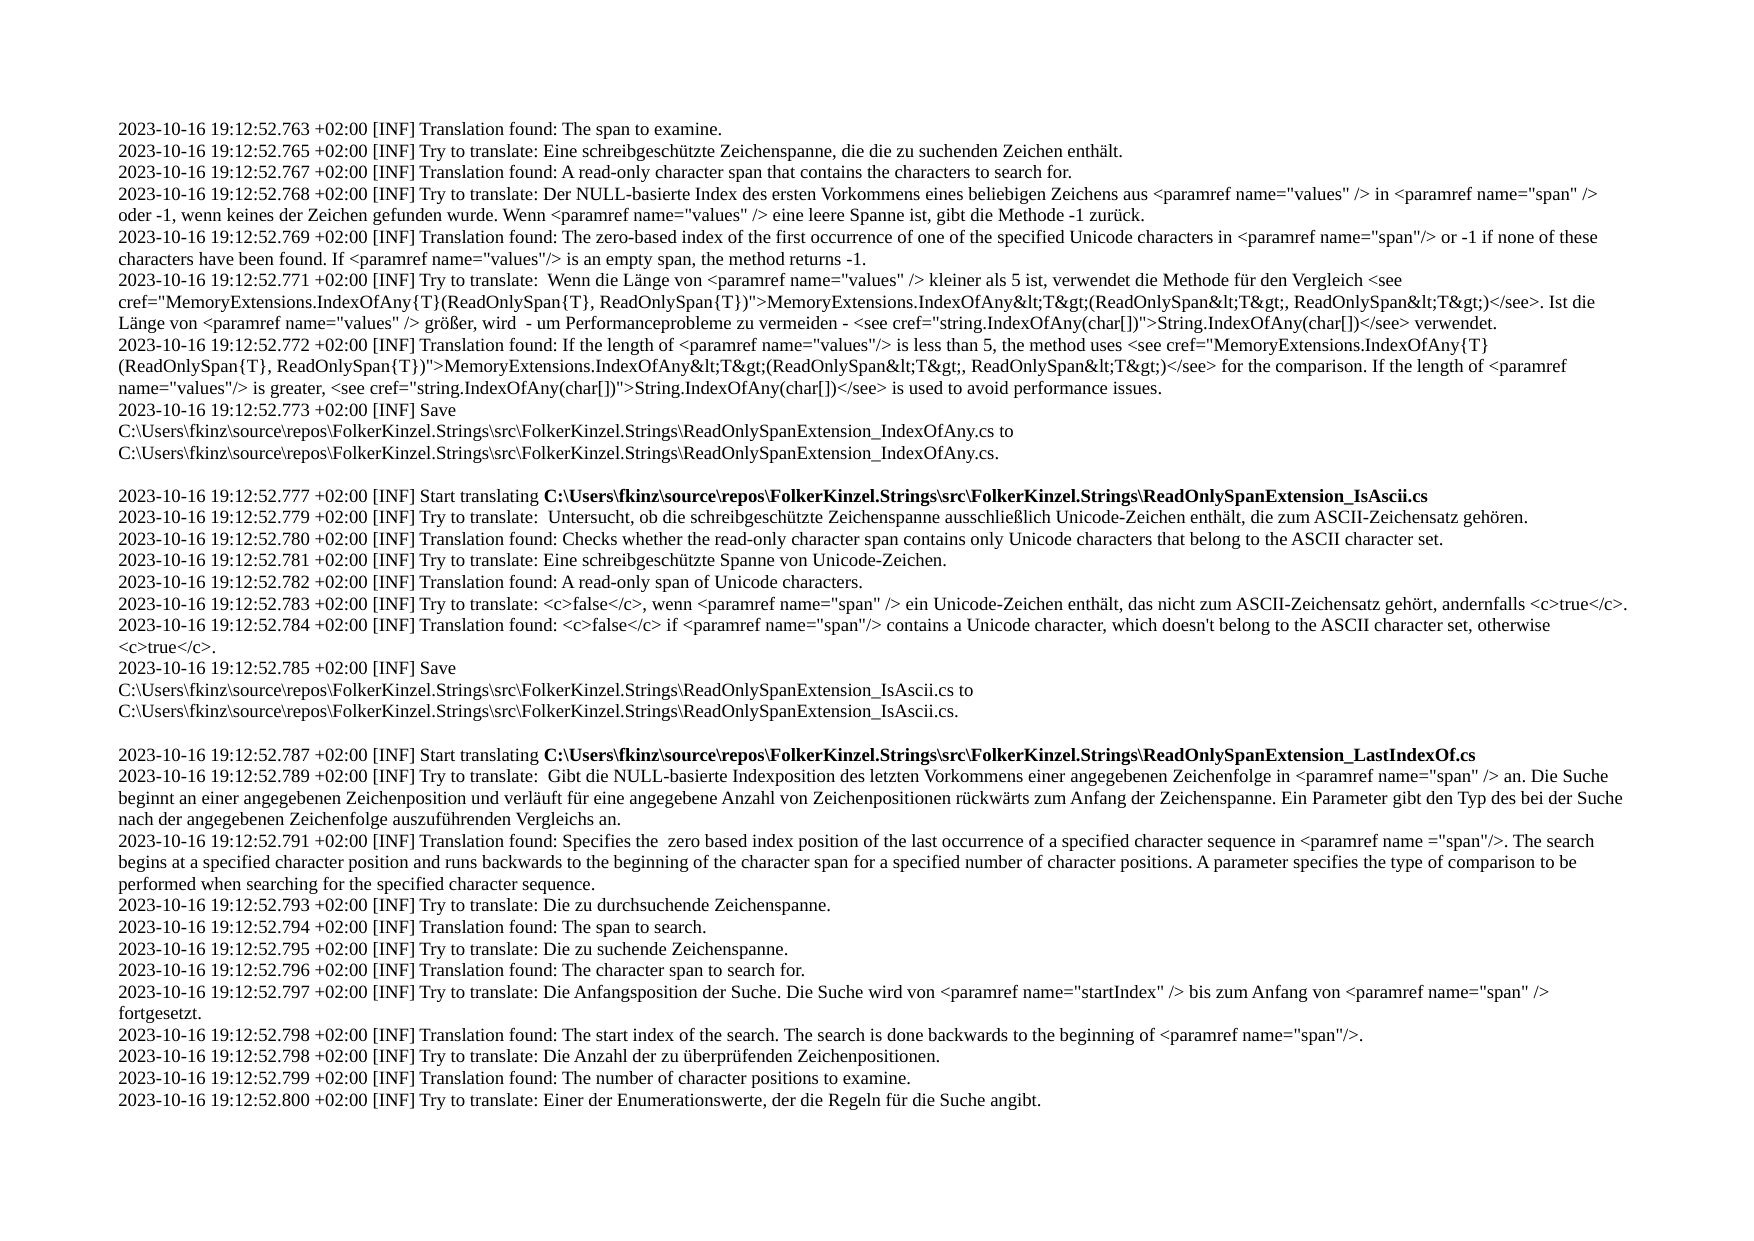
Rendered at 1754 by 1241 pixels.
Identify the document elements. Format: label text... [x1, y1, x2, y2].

text 2023-10-16 19:12:52.795 +02:00 [INF] Try to translate: Die zu suchende Zeichenspanne. [118, 937, 1636, 959]
text 2023-10-16 19:12:52.772 +02:00 [INF] Translation found: If the length of <paramref name="values"/> is less than 5, the method uses <see cref="MemoryExtensions.IndexOfAny{T}(ReadOnlySpan{T}, ReadOnlySpan{T})">MemoryExtensions.IndexOfAny&lt;T&gt;(ReadOnlySpan&lt;T&gt;, ReadOnlySpan&lt;T&gt;)</see> for the comparison. If the length of <paramref name="values"/> is greater, <see cref="string.IndexOfAny(char[])">String.IndexOfAny(char[])</see> is used to avoid performance issues. [118, 334, 1636, 398]
text 2023-10-16 19:12:52.798 +02:00 [INF] Translation found: The start index of the search. The search is done backwards to the beginning of <paramref name="span"/>. [118, 1024, 1636, 1045]
text 2023-10-16 19:12:52.771 +02:00 [INF] Try to translate: Wenn die Länge von <paramref name="values" /> kleiner als 5 ist, verwendet die Methode für den Vergleich <see cref="MemoryExtensions.IndexOfAny{T}(ReadOnlySpan{T}, ReadOnlySpan{T})">MemoryExtensions.IndexOfAny&lt;T&gt;(ReadOnlySpan&lt;T&gt;, ReadOnlySpan&lt;T&gt;)</see>. Ist die Länge von <paramref name="values" /> größer, wird - um Performanceprobleme zu vermeiden - <see cref="string.IndexOfAny(char[])">String.IndexOfAny(char[])</see> verwendet. [118, 269, 1636, 334]
text 2023-10-16 19:12:52.779 +02:00 [INF] Try to translate: Untersucht, ob die schreibgeschützte Zeichenspanne ausschließlich Unicode-Zeichen enthält, die zum ASCII-Zeichensatz gehören. [118, 506, 1636, 528]
text 2023-10-16 19:12:52.789 +02:00 [INF] Try to translate: Gibt die NULL-basierte Indexposition des letzten Vorkommens einer angegebenen Zeichenfolge in <paramref name="span" /> an. Die Suche beginnt an einer angegebenen Zeichenposition und verläuft für eine angegebene Anzahl von Zeichenpositionen rückwärts zum Anfang der Zeichenspanne. Ein Parameter gibt den Typ des bei der Suche nach der angegebenen Zeichenfolge auszuführenden Vergleichs an. [118, 765, 1636, 830]
text 2023-10-16 19:12:52.793 +02:00 [INF] Try to translate: Die zu durchsuchende Zeichenspanne. [118, 894, 1636, 916]
text 2023-10-16 19:12:52.799 +02:00 [INF] Translation found: The number of character positions to examine. [118, 1067, 1636, 1088]
text 2023-10-16 19:12:52.798 +02:00 [INF] Try to translate: Die Anzahl der zu überprüfenden Zeichenpositionen. [118, 1045, 1636, 1067]
text 2023-10-16 19:12:52.794 +02:00 [INF] Translation found: The span to search. [118, 916, 1636, 937]
text 2023-10-16 19:12:52.769 +02:00 [INF] Translation found: The zero-based index of the first occurrence of one of the specified Unicode characters in <paramref name="span"/> or -1 if none of these characters have been found. If <paramref name="values"/> is an empty span, the method returns -1. [118, 226, 1636, 269]
text 2023-10-16 19:12:52.781 +02:00 [INF] Try to translate: Eine schreibgeschützte Spanne von Unicode-Zeichen. [118, 549, 1636, 571]
text 2023-10-16 19:12:52.767 +02:00 [INF] Translation found: A read-only character span that contains the characters to search for. [118, 161, 1636, 183]
text 2023-10-16 19:12:52.785 +02:00 [INF] Save C:\Users\fkinz\source\repos\FolkerKinzel.Strings\src\FolkerKinzel.Strings\ReadOnlySpanExtension_IsAscii.cs to C:\Users\fkinz\source\repos\FolkerKinzel.Strings\src\FolkerKinzel.Strings\ReadOnlySpanExtension_IsAscii.cs. [118, 657, 1636, 722]
text 2023-10-16 19:12:52.763 +02:00 [INF] Translation found: The span to examine. [118, 118, 1636, 140]
text 2023-10-16 19:12:52.784 +02:00 [INF] Translation found: <c>false</c> if <paramref name="span"/> contains a Unicode character, which doesn't belong to the ASCII character set, otherwise <c>true</c>. [118, 614, 1636, 657]
text 2023-10-16 19:12:52.800 +02:00 [INF] Try to translate: Einer der Enumerationswerte, der die Regeln für die Suche angibt. [118, 1088, 1636, 1110]
text 2023-10-16 19:12:52.797 +02:00 [INF] Try to translate: Die Anfangsposition der Suche. Die Suche wird von <paramref name="startIndex" /> bis zum Anfang von <paramref name="span" /> fortgesetzt. [118, 981, 1636, 1024]
text 2023-10-16 19:12:52.768 +02:00 [INF] Try to translate: Der NULL-basierte Index des ersten Vorkommens eines beliebigen Zeichens aus <paramref name="values" /> in <paramref name="span" /> oder -1, wenn keines der Zeichen gefunden wurde. Wenn <paramref name="values" /> eine leere Spanne ist, gibt die Methode -1 zurück. [118, 183, 1636, 226]
text 2023-10-16 19:12:52.780 +02:00 [INF] Translation found: Checks whether the read-only character span contains only Unicode characters that belong to the ASCII character set. [118, 528, 1636, 549]
text 2023-10-16 19:12:52.783 +02:00 [INF] Try to translate: <c>false</c>, wenn <paramref name="span" /> ein Unicode-Zeichen enthält, das nicht zum ASCII-Zeichensatz gehört, andernfalls <c>true</c>. [118, 592, 1636, 614]
text 2023-10-16 19:12:52.782 +02:00 [INF] Translation found: A read-only span of Unicode characters. [118, 571, 1636, 592]
text 2023-10-16 19:12:52.777 +02:00 [INF] Start translating C:\Users\fkinz\source\repos\FolkerKinzel.Strings\src\FolkerKinzel.Strings\ReadOnlySpanExtension_IsAscii.cs [118, 485, 1636, 506]
text 2023-10-16 19:12:52.791 +02:00 [INF] Translation found: Specifies the zero based index position of the last occurrence of a specified character sequence in <paramref name ="span"/>. The search begins at a specified character position and runs backwards to the beginning of the character span for a specified number of character positions. A parameter specifies the type of comparison to be performed when searching for the specified character sequence. [118, 830, 1636, 894]
text 2023-10-16 19:12:52.765 +02:00 [INF] Try to translate: Eine schreibgeschützte Zeichenspanne, die die zu suchenden Zeichen enthält. [118, 140, 1636, 161]
text 2023-10-16 19:12:52.787 +02:00 [INF] Start translating C:\Users\fkinz\source\repos\FolkerKinzel.Strings\src\FolkerKinzel.Strings\ReadOnlySpanExtension_LastIndexOf.cs [118, 743, 1636, 765]
text 2023-10-16 19:12:52.773 +02:00 [INF] Save C:\Users\fkinz\source\repos\FolkerKinzel.Strings\src\FolkerKinzel.Strings\ReadOnlySpanExtension_IndexOfAny.cs to C:\Users\fkinz\source\repos\FolkerKinzel.Strings\src\FolkerKinzel.Strings\ReadOnlySpanExtension_IndexOfAny.cs. [118, 398, 1636, 463]
text 2023-10-16 19:12:52.796 +02:00 [INF] Translation found: The character span to search for. [118, 959, 1636, 981]
